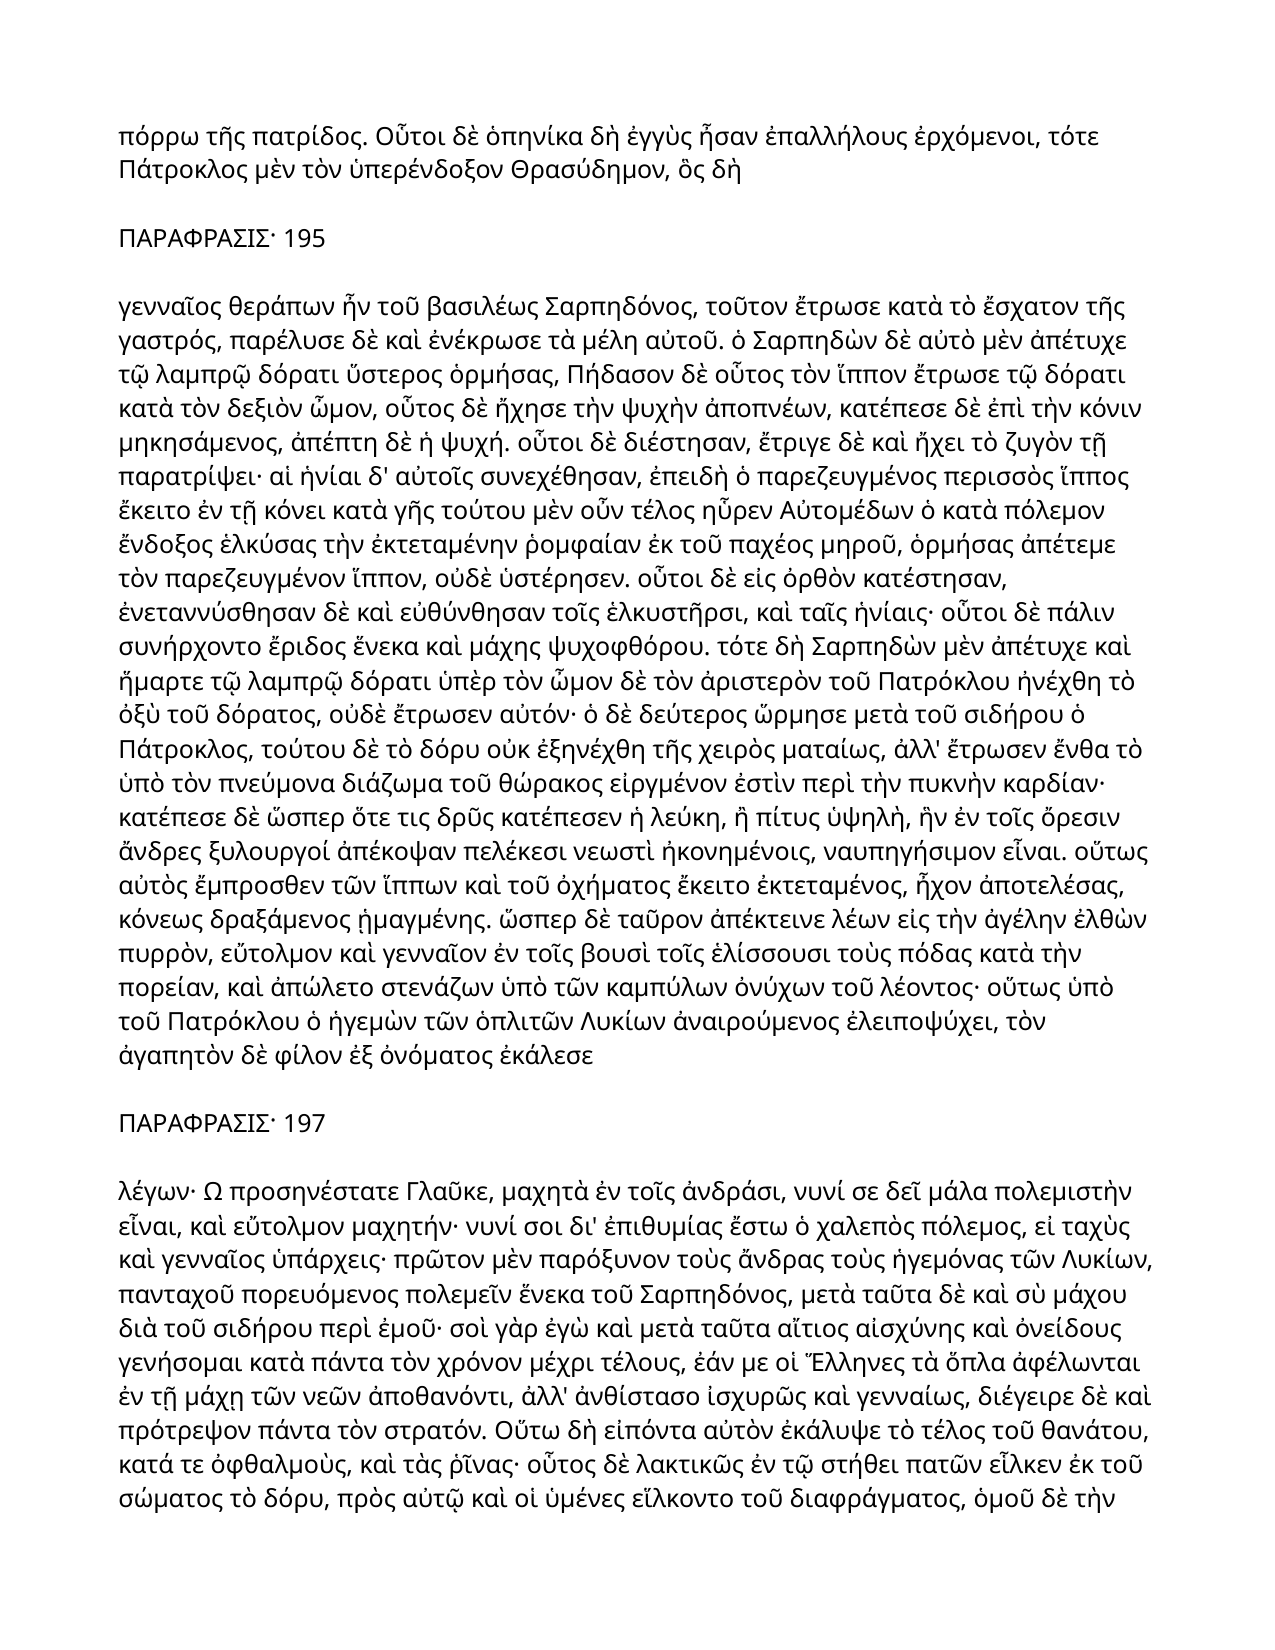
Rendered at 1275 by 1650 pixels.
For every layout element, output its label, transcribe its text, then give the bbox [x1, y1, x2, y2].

text ΠAPΑΦΡΑΣΙΣ· 197 [118, 1106, 1157, 1140]
text ΠAPΑΦΡΑΣΙΣ· 195 [118, 220, 1157, 254]
text γενναῖος θεράπων ἦν τοῦ βασιλέως Σαρπηδόνος, τοῦτον ἔτρωσε κατὰ τὸ ἔσχατον τῆς γαστρός, παρέλυσε δὲ καὶ ἐνέκρωσε τὰ μέλη αὐτοῦ. ὁ Σαρπηδὼν δὲ αὐτὸ μὲν ἀπέτυχε τῷ λαμπρῷ δόρατι ὕστερος ὁρμήσας, Πήδασον δὲ οὗτος τὸν ἵππον ἔτρωσε τῷ δόρατι κατὰ τὸν δεξιὸν ὦμον, οὗτος δὲ ἤχησε τὴν ψυχὴν ἀποπνέων, κατέπεσε δὲ ἐπὶ τὴν κόνιν μηκησάμενος, ἀπέπτη δὲ ἡ ψυχή. οὗτοι δὲ διέστησαν, ἔτριγε δὲ καὶ ἤχει τὸ ζυγὸν τῇ παρατρίψει· αἱ ἡνίαι δ' αὐτοῖς συνεχέθησαν, ἐπειδὴ ὁ παρεζευγμένος περισσὸς ἵππος ἔκειτο ἐν τῇ κόνει κατὰ γῆς τούτου μὲν οὖν τέλος ηὗρεν Αὐτομέδων ὁ κατὰ πόλεμον ἔνδοξος ἑλκύσας τὴν ἐκτεταμένην ῥομφαίαν ἐκ τοῦ παχέος μηροῦ, ὁρμήσας ἀπέτεμε τὸν παρεζευγμένον ἵππον, οὐδὲ ὑστέρησεν. οὗτοι δὲ εἰς ὀρθὸν κατέστησαν, ἐνεταννύσθησαν δὲ καὶ εὐθύνθησαν τοῖς ἑλκυστῆρσι, καὶ ταῖς ἡνίαις· οὗτοι δὲ πάλιν συνήρχοντο ἔριδος ἕνεκα καὶ μάχης ψυχοφθόρου. τότε δὴ Σαρπηδὼν μὲν ἀπέτυχε καὶ ἥμαρτε τῷ λαμπρῷ δόρατι ὑπὲρ τὸν ὦμον δὲ τὸν ἀριστερὸν τοῦ Πατρόκλου ἠνέχθη τὸ ὀξὺ τοῦ δόρατος, οὐδὲ ἔτρωσεν αὐτόν· ὁ δὲ δεύτερος ὥρμησε μετὰ τοῦ σιδήρου ὁ Πάτροκλος, τούτου δὲ τὸ δόρυ οὐκ ἐξηνέχθη τῆς χειρὸς ματαίως, ἀλλ' ἔτρωσεν ἔνθα τὸ ὑπὸ τὸν πνεύμονα διάζωμα τοῦ θώρακος εἰργμένον ἐστὶν περὶ τὴν πυκνὴν καρδίαν· κατέπεσε δὲ ὥσπερ ὅτε τις δρῦς κατέπεσεν ἡ λεύκη, ἢ πίτυς ὑψηλὴ, ἣν ἐν τοῖς ὄρεσιν ἄνδρες ξυλουργοί ἀπέκοψαν πελέκεσι νεωστὶ ἠκονημένοις, ναυπηγήσιμον εἶναι. οὕτως αὐτὸς ἔμπροσθεν τῶν ἵππων καὶ τοῦ ὀχήματος ἔκειτο ἐκτεταμένος, ἦχον ἀποτελέσας, κόνεως δραξάμενος ᾑμαγμένης. ὥσπερ δὲ ταῦρον ἀπέκτεινε λέων εἰς τὴν ἀγέλην ἐλθὼν πυρρὸν, εὔτολμον καὶ γενναῖον ἐν τοῖς βουσὶ τοῖς ἑλίσσουσι τοὺς πόδας κατὰ τὴν πορείαν, καὶ ἀπώλετο στενάζων ὑπὸ τῶν καμπύλων ὀνύχων τοῦ λέοντος· οὕτως ὑπὸ τοῦ Πατρόκλου ὁ ἡγεμὼν τῶν ὁπλιτῶν Λυκίων ἀναιρούμενος ἐλειποψύχει, τὸν ἀγαπητὸν δὲ φίλον ἐξ ὀνόματος ἐκάλεσε [118, 288, 1157, 1072]
text λέγων· Ω προσηνέστατε Γλαῦκε, μαχητὰ ἐν τοῖς ἀνδράσι, νυνί σε δεῖ μάλα πολεμιστὴν εἶναι, καὶ εὔτολμον μαχητήν· νυνί σοι δι' ἐπιθυμίας ἔστω ὁ χαλεπὸς πόλεμος, εἰ ταχὺς καὶ γενναῖος ὑπάρχεις· πρῶτον μὲν παρόξυνον τοὺς ἄνδρας τοὺς ἡγεμόνας τῶν Λυκίων, πανταχοῦ πορευόμενος πολεμεῖν ἕνεκα τοῦ Σαρπηδόνος, μετὰ ταῦτα δὲ καὶ σὺ μάχου διὰ τοῦ σιδήρου περὶ ἐμοῦ· σοὶ γὰρ ἐγὼ καὶ μετὰ ταῦτα αἴτιος αἰσχύνης καὶ ὀνείδους γενήσομαι κατὰ πάντα τὸν χρόνον μέχρι τέλους, ἐάν με οἱ Ἕλληνες τὰ ὅπλα ἀφέλωνται ἐν τῇ μάχῃ τῶν νεῶν ἀποθανόντι, ἀλλ' ἀνθίστασο ἰσχυρῶς καὶ γενναίως, διέγειρε δὲ καὶ πρότρεψον πάντα τὸν στρατόν. Οὕτω δὴ εἰπόντα αὐτὸν ἐκάλυψε τὸ τέλος τοῦ θανάτου, κατά τε ὀφθαλμοὺς, καὶ τὰς ῥῖνας· οὗτος δὲ λακτικῶς ἐν τῷ στήθει πατῶν εἷλκεν ἐκ τοῦ σώματος τὸ δόρυ, πρὸς αὐτῷ καὶ οἱ ὑμένες εἵλκοντο τοῦ διαφράγματος, ὁμοῦ δὲ τὴν [118, 1174, 1157, 1515]
text πόρρω τῆς πατρίδος. Οὗτοι δὲ ὁπηνίκα δὴ ἐγγὺς ἦσαν ἐπαλλήλους ἐρχόμενοι, τότε Πάτροκλος μὲν τὸν ὑπερένδοξον Θρασύδημον, ὃς δὴ [118, 118, 1157, 186]
